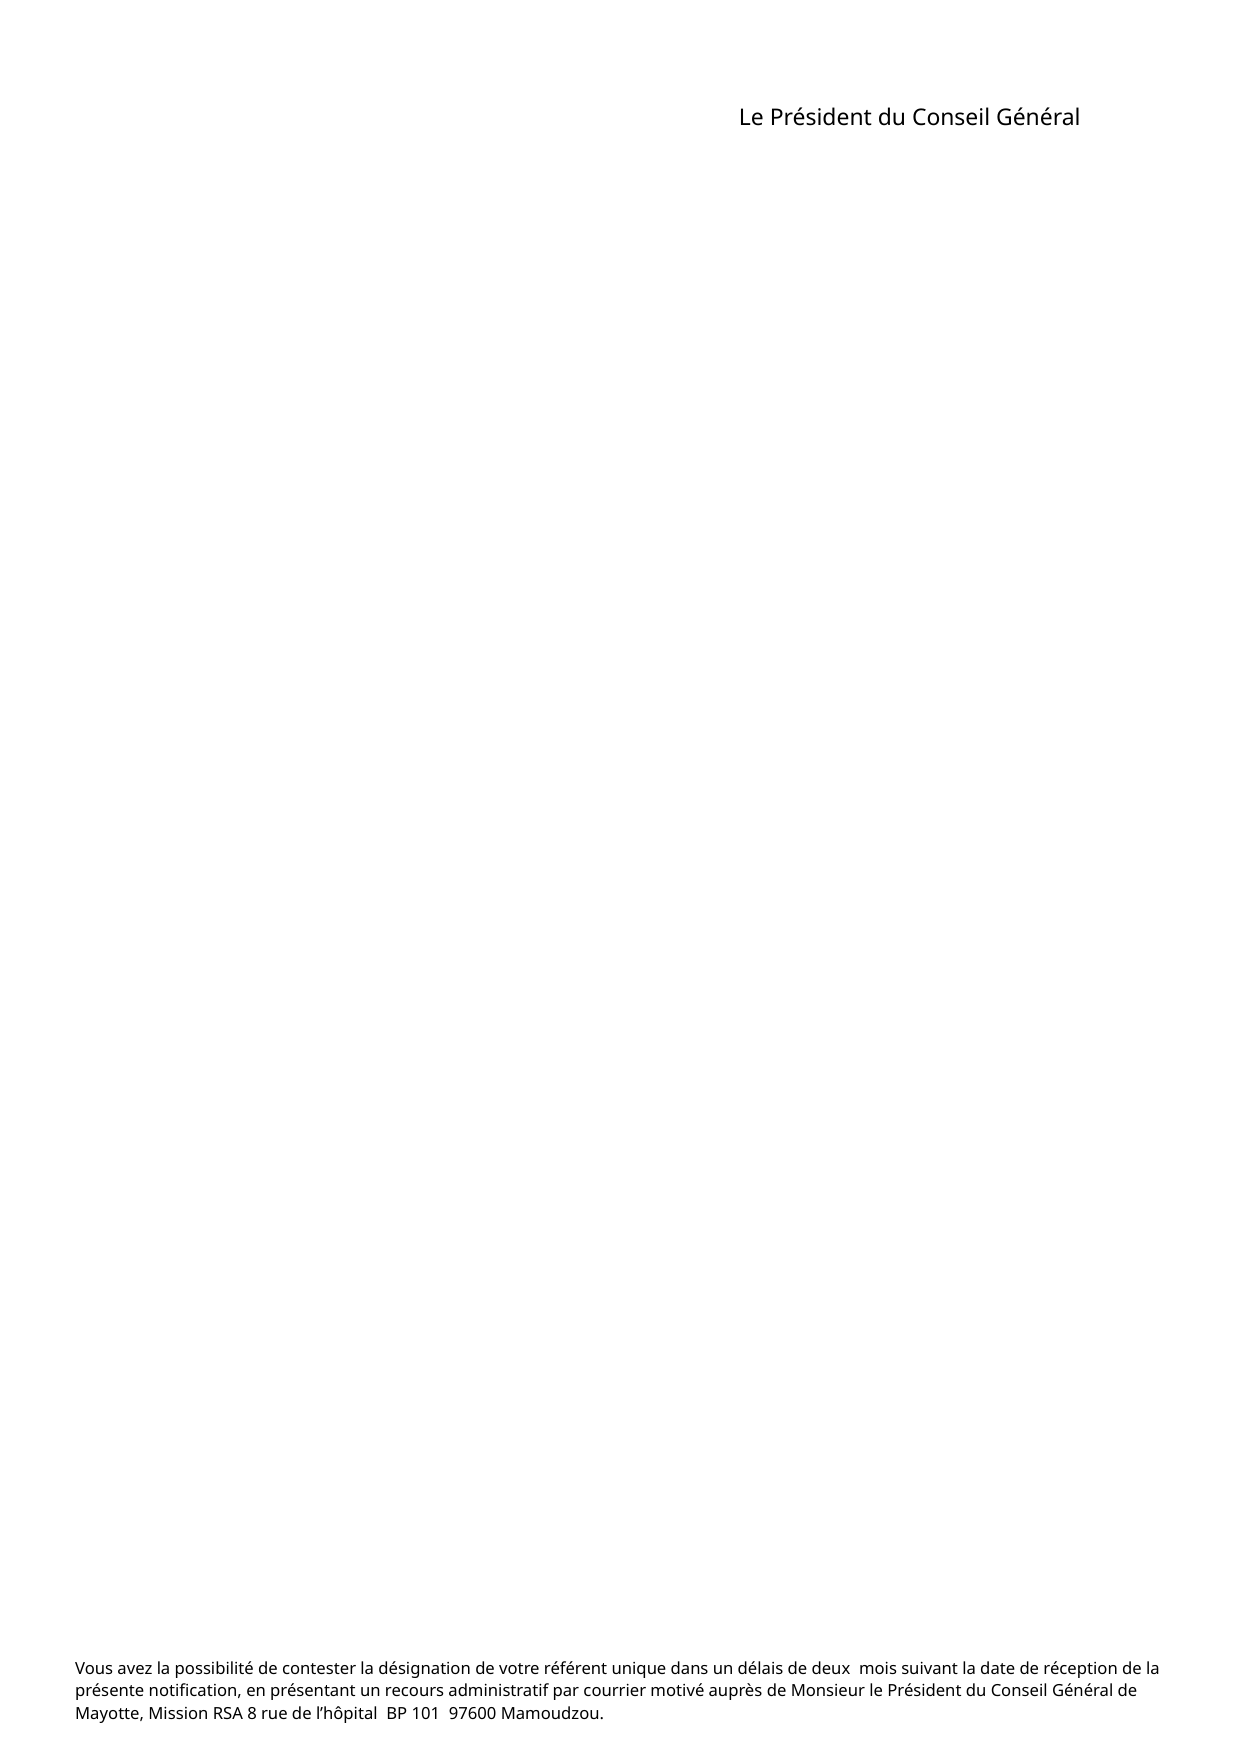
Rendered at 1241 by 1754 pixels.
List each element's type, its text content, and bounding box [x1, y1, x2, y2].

text Le Président du Conseil Général [19, 101, 1165, 132]
